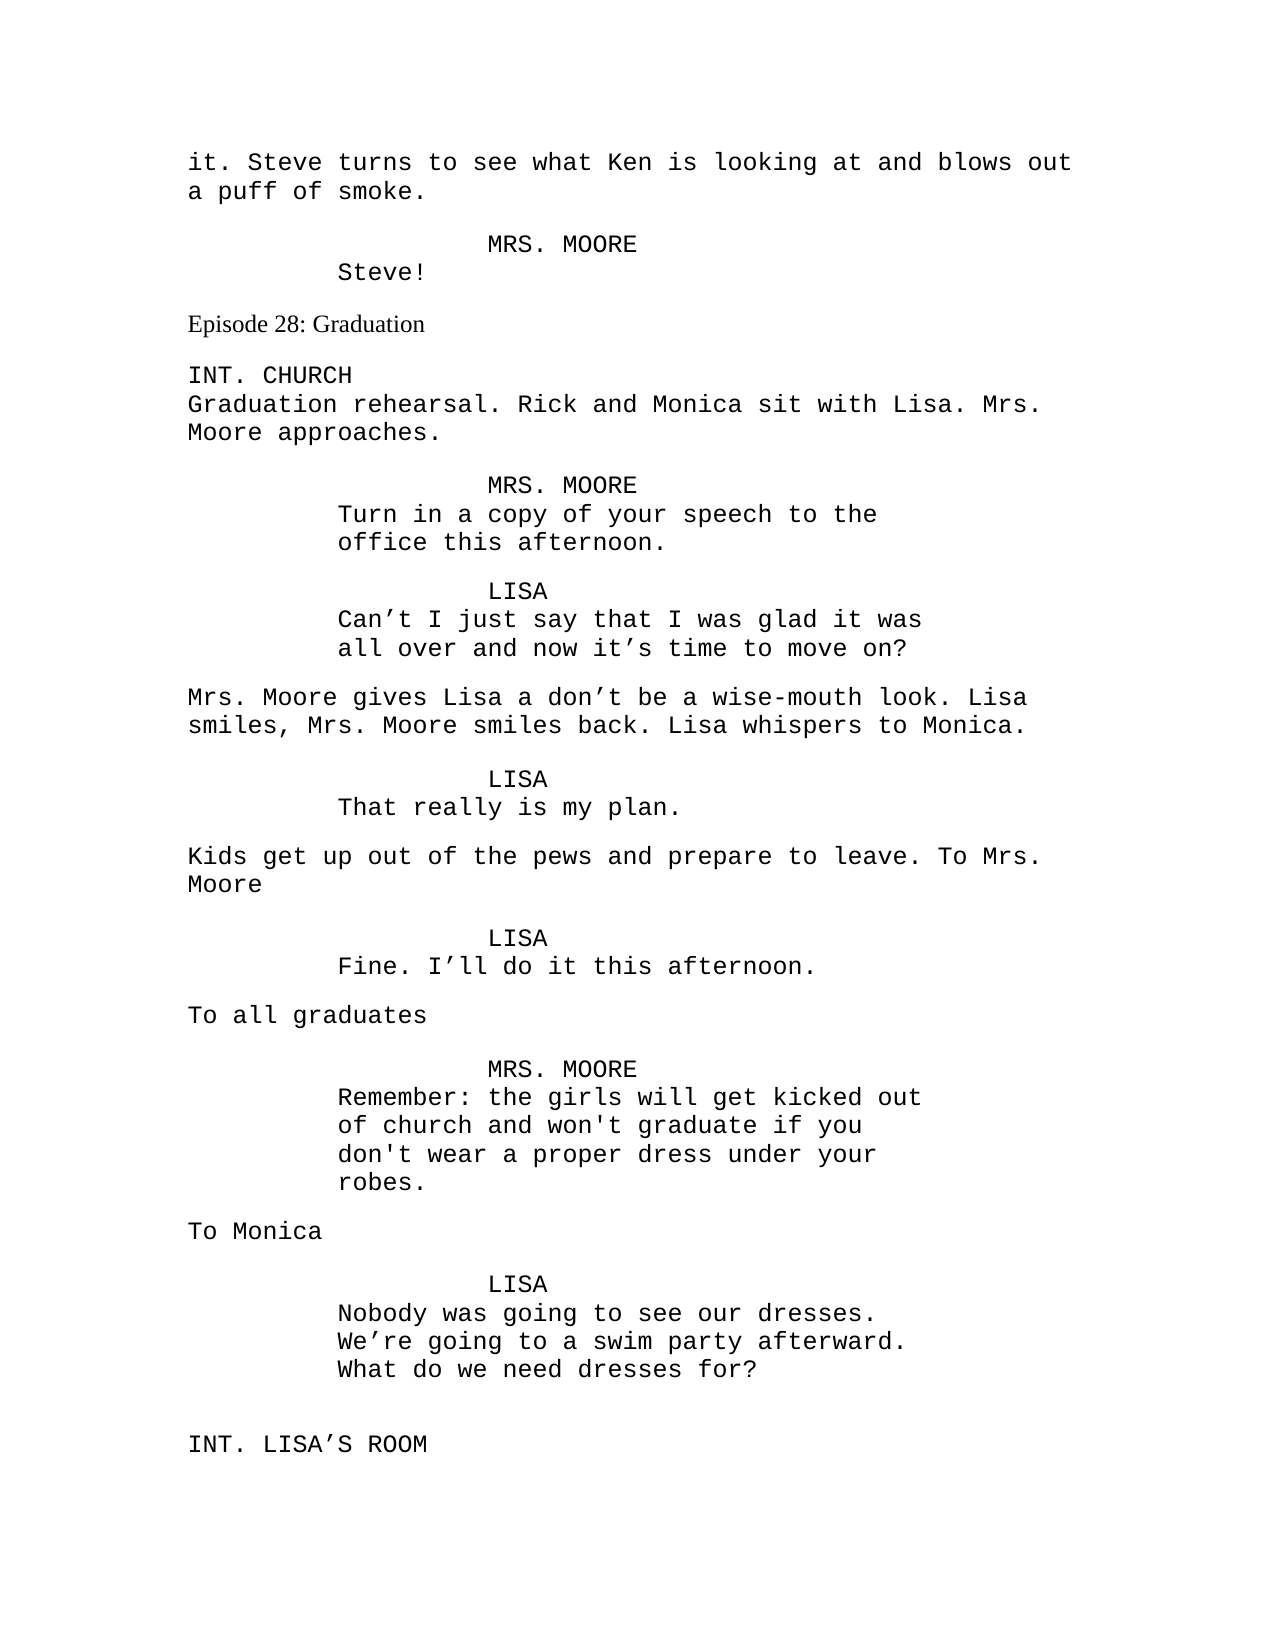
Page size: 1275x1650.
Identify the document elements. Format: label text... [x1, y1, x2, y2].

text MRS. MOORE [187, 1056, 1087, 1084]
text MRS. MOORE [187, 232, 1087, 260]
text That really is my plan. [337, 794, 937, 823]
text To Monica [187, 1219, 1087, 1247]
text LISA [187, 766, 1087, 794]
subtitle INT. LISA’S ROOM [187, 1431, 1087, 1459]
text it. Steve turns to see what Ken is looking at and blows out a puff of smoke. [187, 150, 1087, 207]
text Kids get up out of the pews and prepare to leave. To Mrs. Moore [187, 844, 1087, 900]
text Can’t I just say that I was glad it was all over and now it’s time to move on? [337, 607, 937, 664]
subtitle INT. CHURCH [187, 363, 1087, 391]
text To all graduates [187, 1003, 1087, 1031]
text Fine. I’ll do it this afternoon. [337, 954, 937, 982]
text Steve! [337, 260, 937, 288]
text MRS. MOORE [187, 473, 1087, 501]
text LISA [187, 579, 1087, 607]
text Remember: the girls will get kicked out of church and won't graduate if you don't wear a proper dress under your robes. [337, 1084, 937, 1198]
text LISA [187, 925, 1087, 954]
text Turn in a copy of your speech to the office this afternoon. [337, 501, 937, 558]
text Graduation rehearsal. Rick and Monica sit with Lisa. Mrs. Moore approaches. [187, 391, 1087, 448]
text LISA [187, 1272, 1087, 1300]
subtitle Episode 28: Graduation [187, 309, 1087, 338]
text Mrs. Moore gives Lisa a don’t be a wise-mouth look. Lisa smiles, Mrs. Moore smiles back. Lisa whispers to Monica. [187, 684, 1087, 741]
text Nobody was going to see our dresses. We’re going to a swim party afterward. What do we need dresses for? [337, 1300, 937, 1385]
